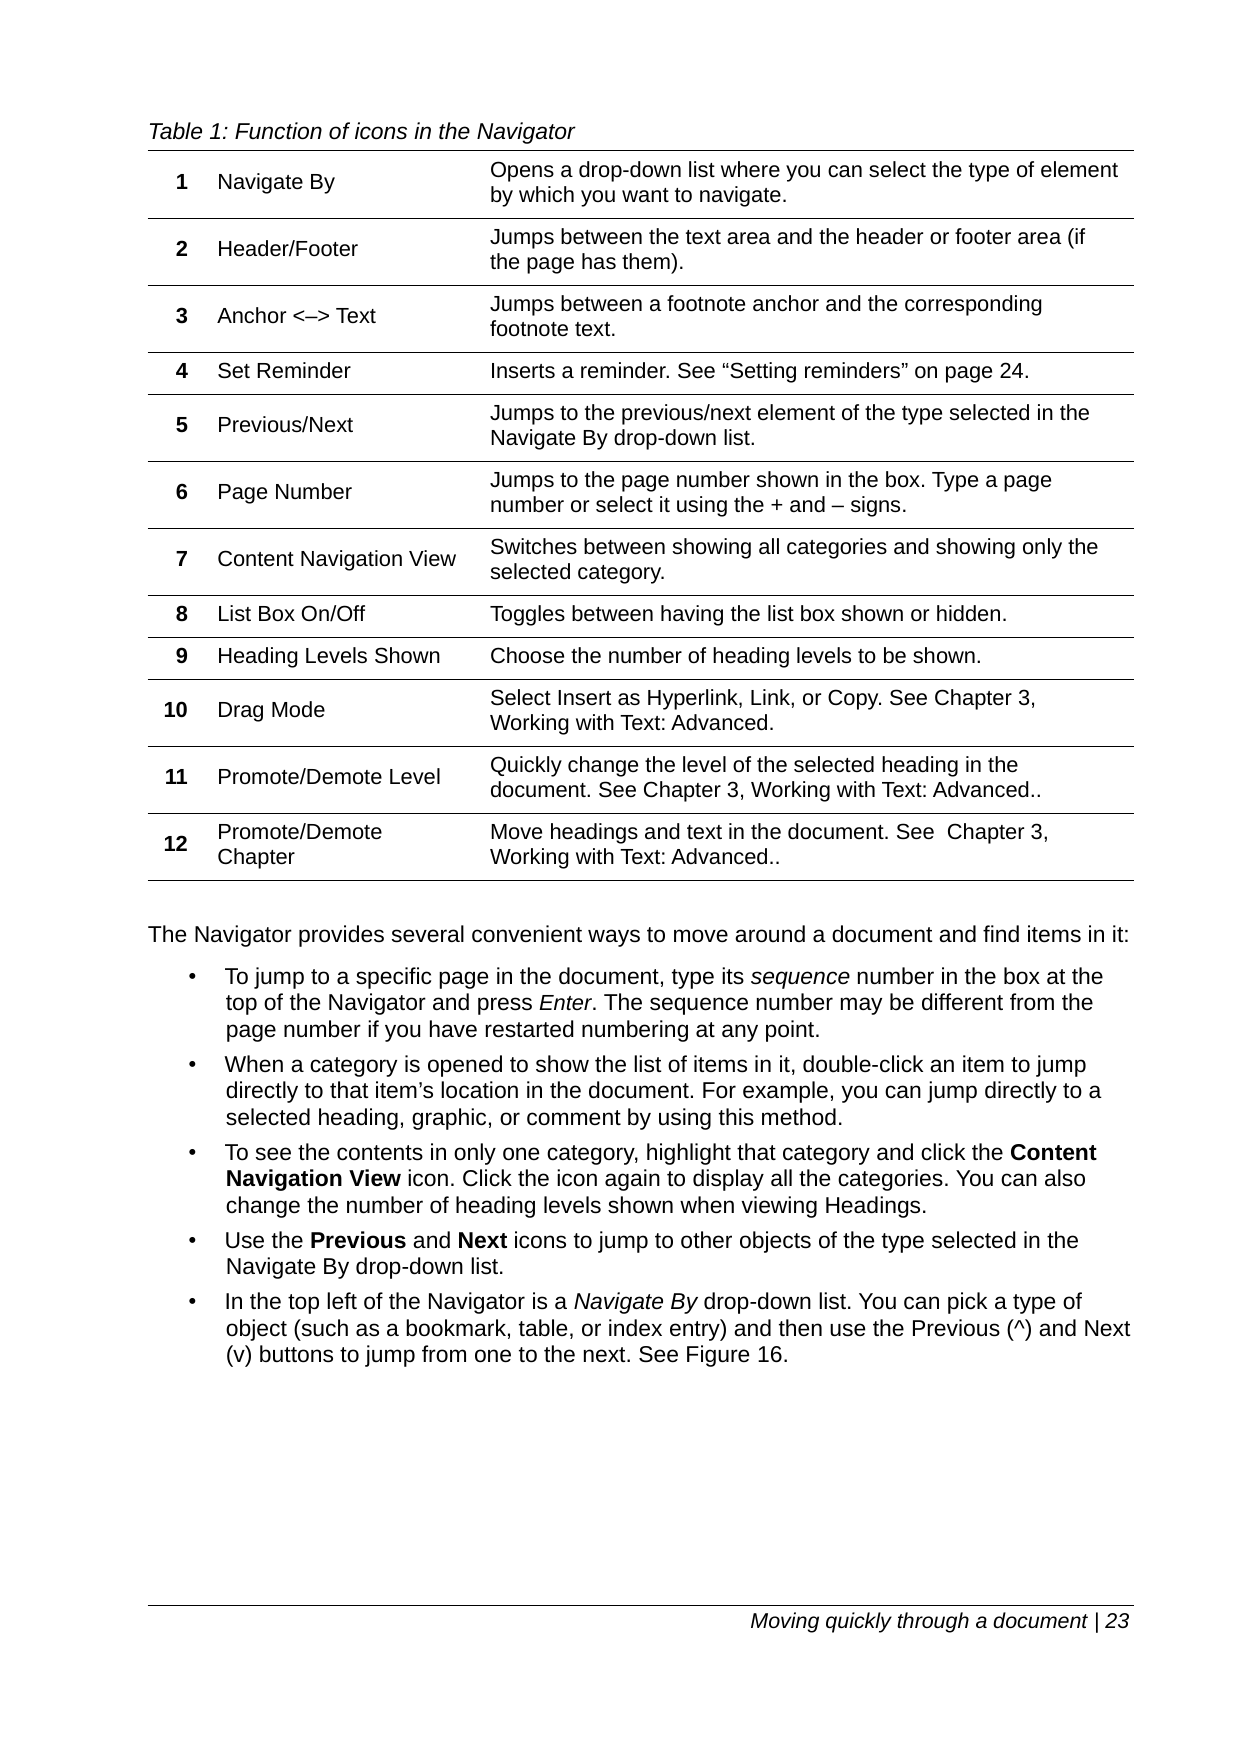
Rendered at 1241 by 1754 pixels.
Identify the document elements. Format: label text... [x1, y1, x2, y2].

table_cell 12 [148, 814, 199, 880]
table_cell Jumps between the text area and the header or footer area (if the page has them). [472, 219, 1134, 284]
table_cell Header/Footer [199, 219, 472, 284]
table_cell Jumps between a footnote anchor and the corresponding footnote text. [472, 286, 1134, 352]
table_cell 5 [148, 395, 199, 461]
table_cell Quickly change the level of the selected heading in the document. See Chapter 3, Working with Text: Advanced.. [472, 747, 1134, 813]
table_cell List Box On/Off [199, 596, 472, 637]
table_cell Drag Mode [199, 680, 472, 746]
table_cell 6 [148, 462, 199, 528]
table_cell Previous/Next [199, 395, 472, 461]
table_header Navigate By [199, 151, 472, 217]
table_cell 10 [148, 680, 199, 746]
list When a category is opened to show the list of items in it, double-click an item to jump directly to that item’s location in the document. For example, you can jump directly to a selected heading, graphic, or comment by using this method. [185, 1048, 1134, 1130]
table_cell 4 [148, 353, 199, 393]
table_cell Promote/Demote Level [199, 747, 472, 813]
table_cell Choose the number of heading levels to be shown. [472, 638, 1134, 678]
list The Navigator provides several convenient ways to move around a document and find items in it: [148, 921, 1134, 948]
table_cell 8 [148, 596, 199, 637]
table_cell Toggles between having the list box shown or hidden. [472, 596, 1134, 637]
table_cell Set Reminder [199, 353, 472, 393]
table_cell Page Number [199, 462, 472, 528]
table_cell Select Insert as Hyperlink, Link, or Copy. See Chapter 3, Working with Text: Advanced. [472, 680, 1134, 746]
table_cell 11 [148, 747, 199, 813]
table_cell 3 [148, 286, 199, 352]
table_cell Move headings and text in the document. See Chapter 3, Working with Text: Advanced.. [472, 814, 1134, 880]
table_cell Heading Levels Shown [199, 638, 472, 678]
text Table 1: Function of icons in the Navigator [148, 118, 1134, 144]
table_cell Switches between showing all categories and showing only the selected category. [472, 529, 1134, 595]
table_cell Promote/Demote Chapter [199, 814, 472, 880]
list To see the contents in only one category, highlight that category and click the Content Navigation View icon. Click the icon again to display all the categories. You can also change the number of heading levels shown when viewing Headings. [185, 1136, 1134, 1218]
table_cell Inserts a reminder. See “Setting reminders” on page 24. [472, 353, 1134, 393]
list To jump to a specific page in the document, type its sequence number in the box at the top of the Navigator and press Enter. The sequence number may be different from the page number if you have restarted numbering at any point. [185, 960, 1134, 1042]
table_cell Jumps to the previous/next element of the type selected in the Navigate By drop-down list. [472, 395, 1134, 461]
table_header 1 [148, 151, 199, 217]
table_header Opens a drop-down list where you can select the type of element by which you want to navigate. [472, 151, 1134, 217]
table_cell Anchor <–> Text [199, 286, 472, 352]
table_cell 7 [148, 529, 199, 595]
table_cell 9 [148, 638, 199, 678]
list In the top left of the Navigator is a Navigate By drop-down list. You can pick a type of object (such as a bookmark, table, or index entry) and then use the Previous (^) and Next (v) buttons to jump from one to the next. See Figure 16. [185, 1285, 1134, 1370]
table_cell 2 [148, 219, 199, 284]
list Use the Previous and Next icons to jump to other objects of the type selected in the Navigate By drop-down list. [185, 1224, 1134, 1279]
table_cell Jumps to the page number shown in the box. Type a page number or select it using the + and – signs. [472, 462, 1134, 528]
table_cell Content Navigation View [199, 529, 472, 595]
